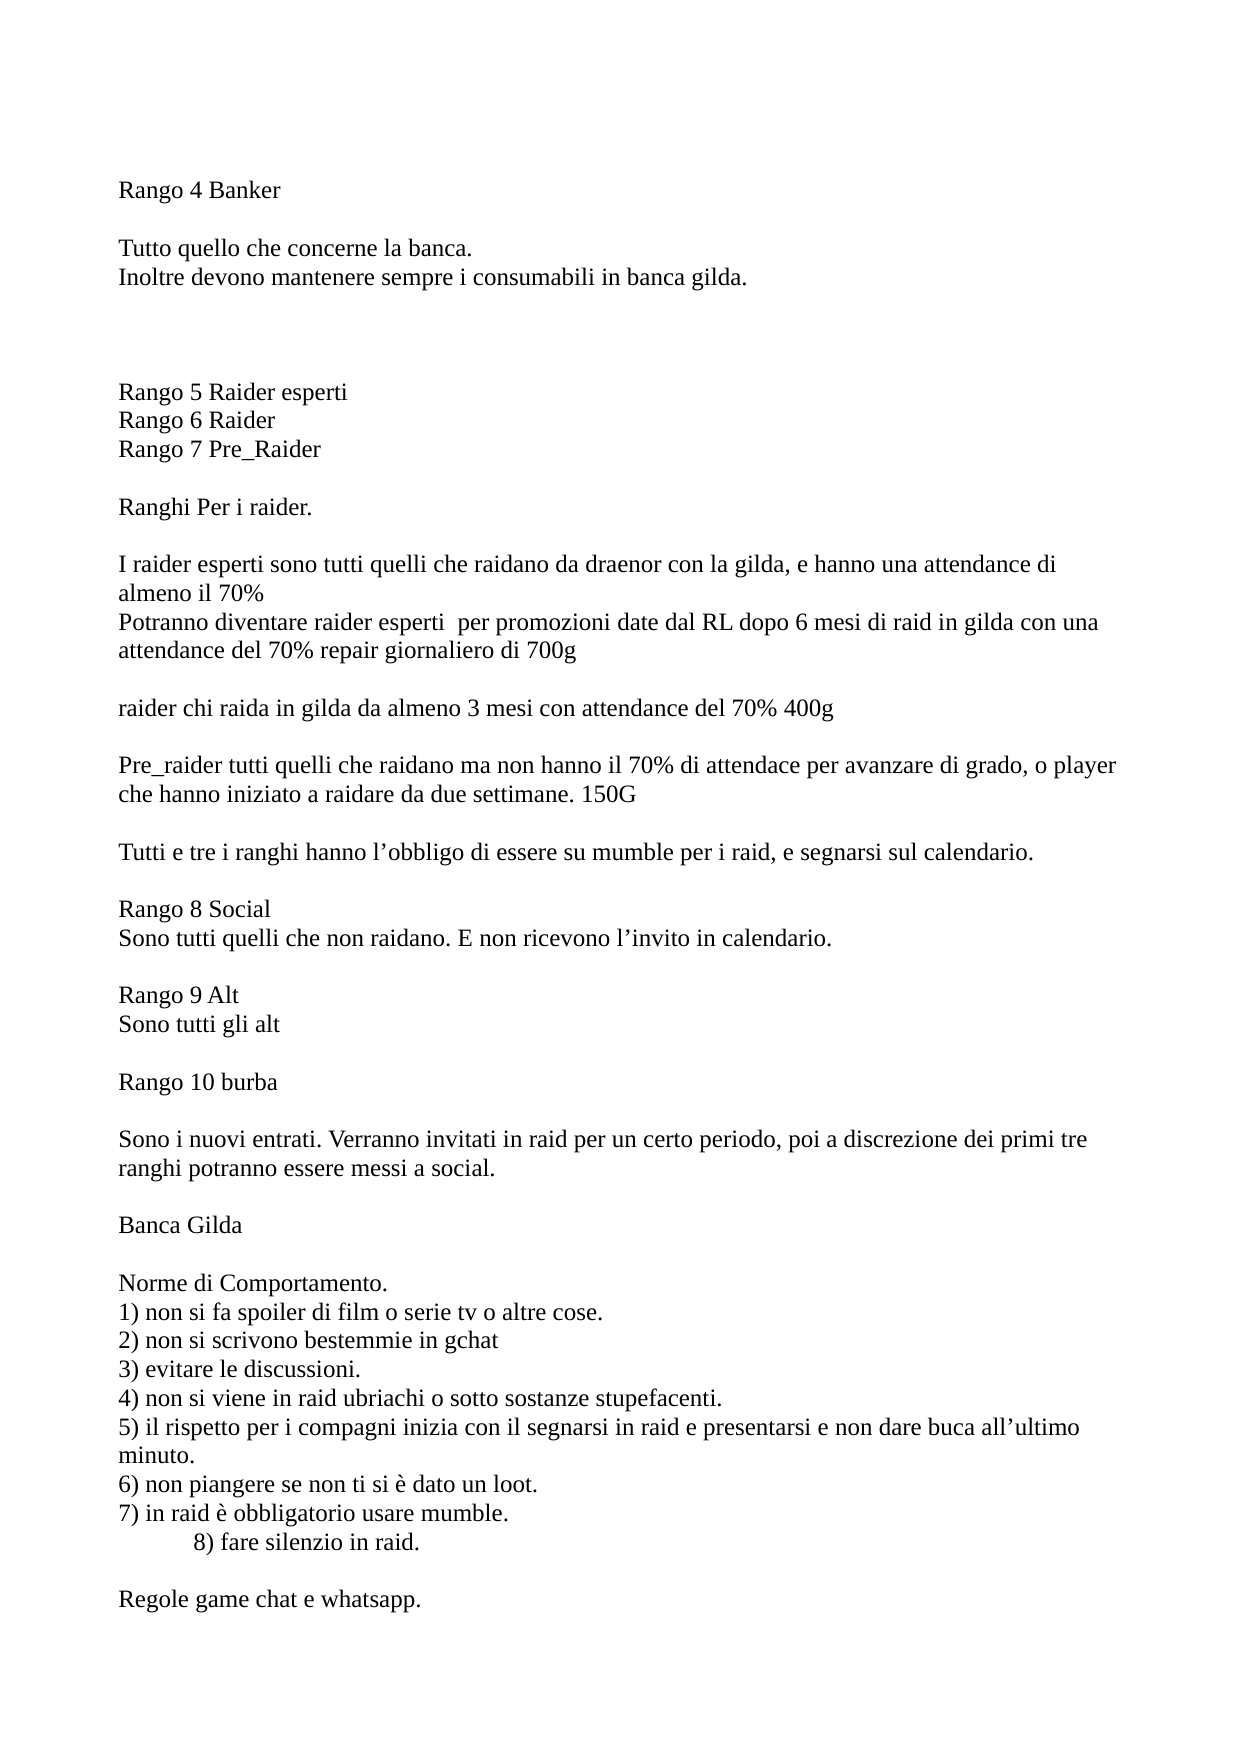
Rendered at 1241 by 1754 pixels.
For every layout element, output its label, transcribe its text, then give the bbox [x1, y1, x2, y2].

text Sono tutti quelli che non raidano. E non ricevono l’invito in calendario. [118, 923, 1122, 952]
text Potranno diventare raider esperti per promozioni date dal RL dopo 6 mesi di raid in gilda con una attendance del 70% repair giornaliero di 700g [118, 607, 1122, 664]
text Rango 4 Banker [118, 176, 1122, 204]
text Pre_raider tutti quelli che raidano ma non hanno il 70% di attendace per avanzare di grado, o player che hanno iniziato a raidare da due settimane. 150G [118, 751, 1122, 808]
text 6) non piangere se non ti si è dato un loot. [118, 1469, 1122, 1498]
text Sono i nuovi entrati. Verranno invitati in raid per un certo periodo, poi a discrezione dei primi tre ranghi potranno essere messi a social. [118, 1124, 1122, 1182]
text 2) non si scrivono bestemmie in gchat [118, 1326, 1122, 1354]
text Regole game chat e whatsapp. [118, 1584, 1122, 1613]
text I raider esperti sono tutti quelli che raidano da draenor con la gilda, e hanno una attendance di almeno il 70% [118, 549, 1122, 607]
list 8) fare silenzio in raid. [156, 1527, 1122, 1556]
text Rango 5 Raider esperti [118, 377, 1122, 406]
text Rango 10 burba [118, 1067, 1122, 1096]
text 4) non si viene in raid ubriachi o sotto sostanze stupefacenti. [118, 1383, 1122, 1412]
text 1) non si fa spoiler di film o serie tv o altre cose. [118, 1297, 1122, 1326]
text Rango 8 Social [118, 894, 1122, 923]
text Tutto quello che concerne la banca. [118, 233, 1122, 262]
text raider chi raida in gilda da almeno 3 mesi con attendance del 70% 400g [118, 693, 1122, 722]
text Inoltre devono mantenere sempre i consumabili in banca gilda. [118, 262, 1122, 291]
text 7) in raid è obbligatorio usare mumble. [118, 1498, 1122, 1527]
text 3) evitare le discussioni. [118, 1354, 1122, 1383]
text 5) il rispetto per i compagni inizia con il segnarsi in raid e presentarsi e non dare buca all’ultimo minuto. [118, 1412, 1122, 1469]
text Rango 7 Pre_Raider [118, 434, 1122, 463]
text Norme di Comportamento. [118, 1268, 1122, 1297]
text Ranghi Per i raider. [118, 492, 1122, 521]
text Tutti e tre i ranghi hanno l’obbligo di essere su mumble per i raid, e segnarsi sul calendario. [118, 837, 1122, 866]
text Banca Gilda [118, 1211, 1122, 1239]
text Rango 6 Raider [118, 406, 1122, 434]
text Sono tutti gli alt [118, 1009, 1122, 1038]
text Rango 9 Alt [118, 981, 1122, 1009]
